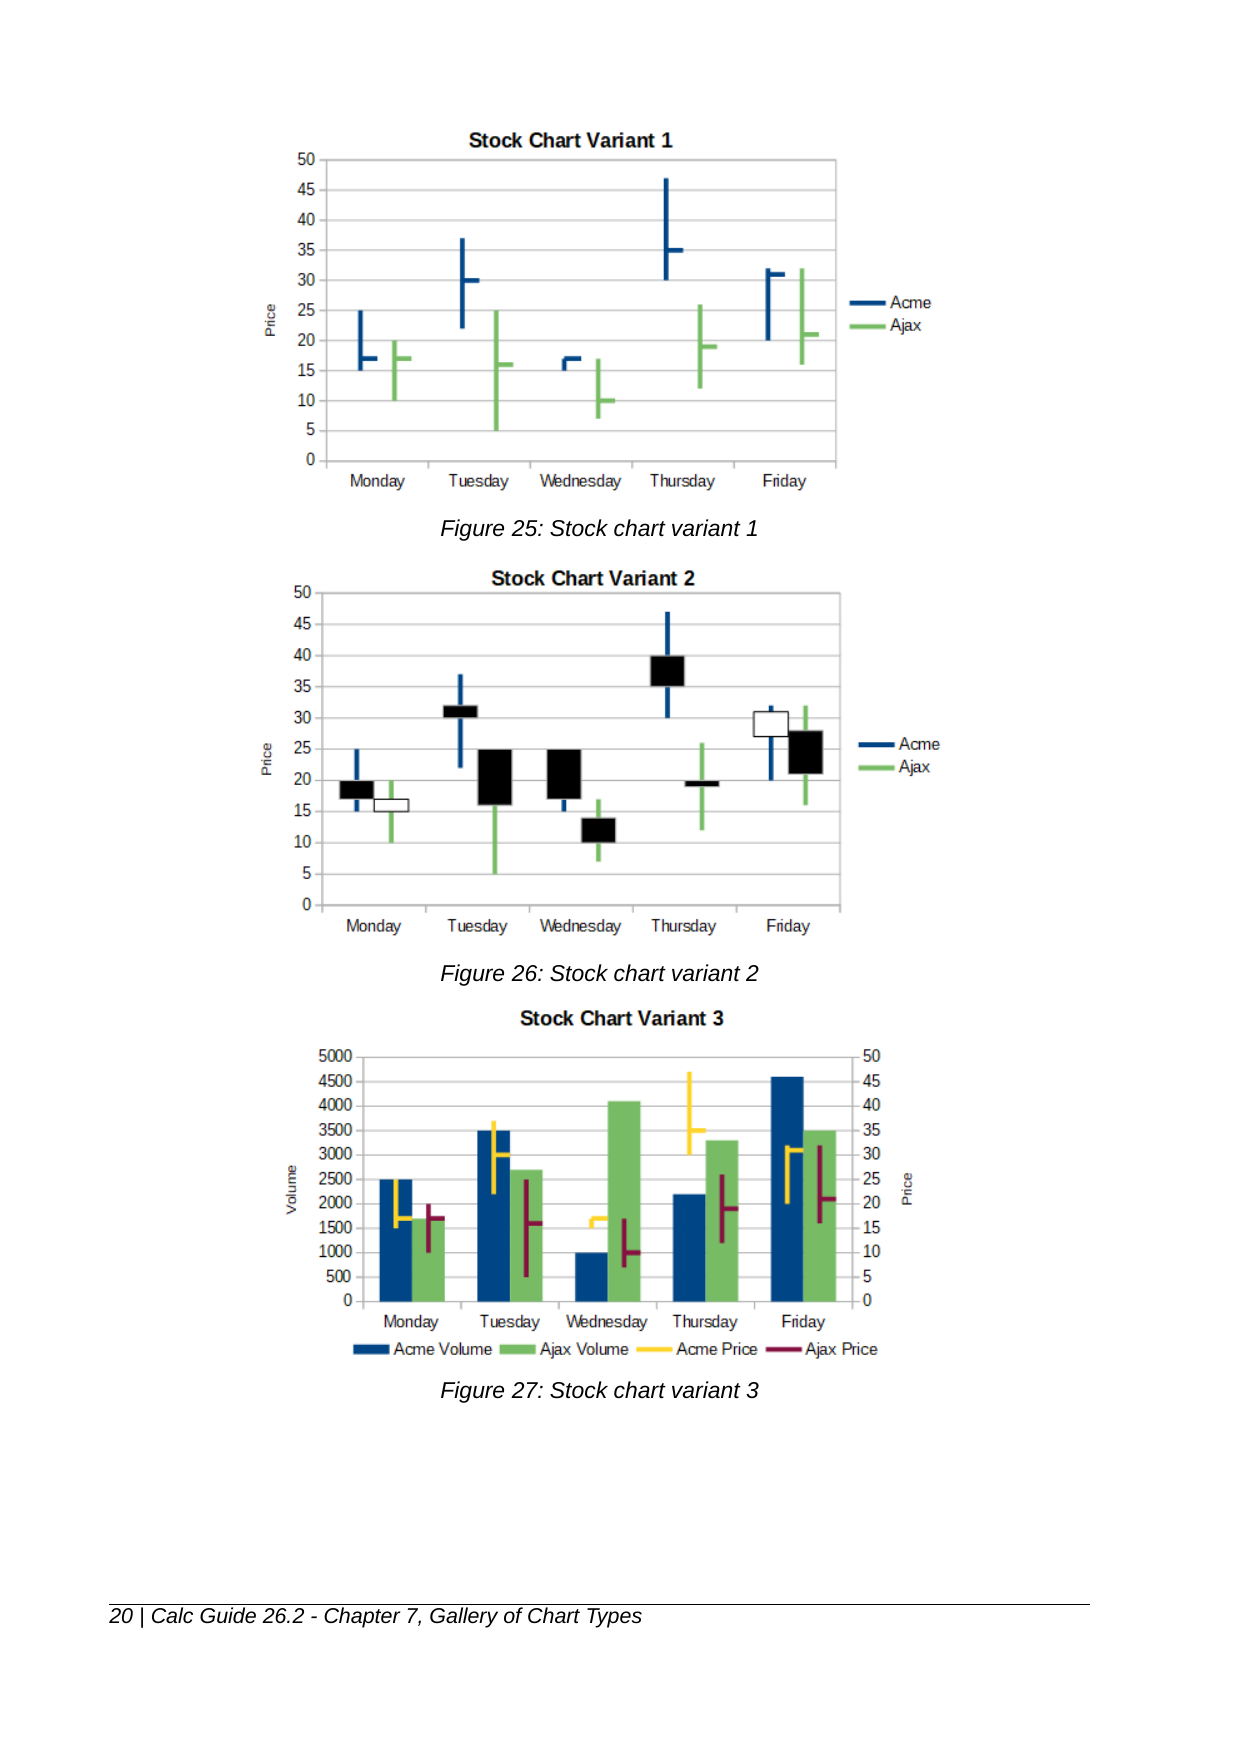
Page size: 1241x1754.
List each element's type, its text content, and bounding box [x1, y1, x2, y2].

picture [276, 998, 923, 1365]
text Figure 25: Stock chart variant 1 [255, 515, 944, 541]
text Figure 26: Stock chart variant 2 [250, 960, 949, 986]
picture [250, 553, 949, 948]
text Figure 27: Stock chart variant 3 [276, 1377, 922, 1403]
picture [255, 121, 944, 503]
